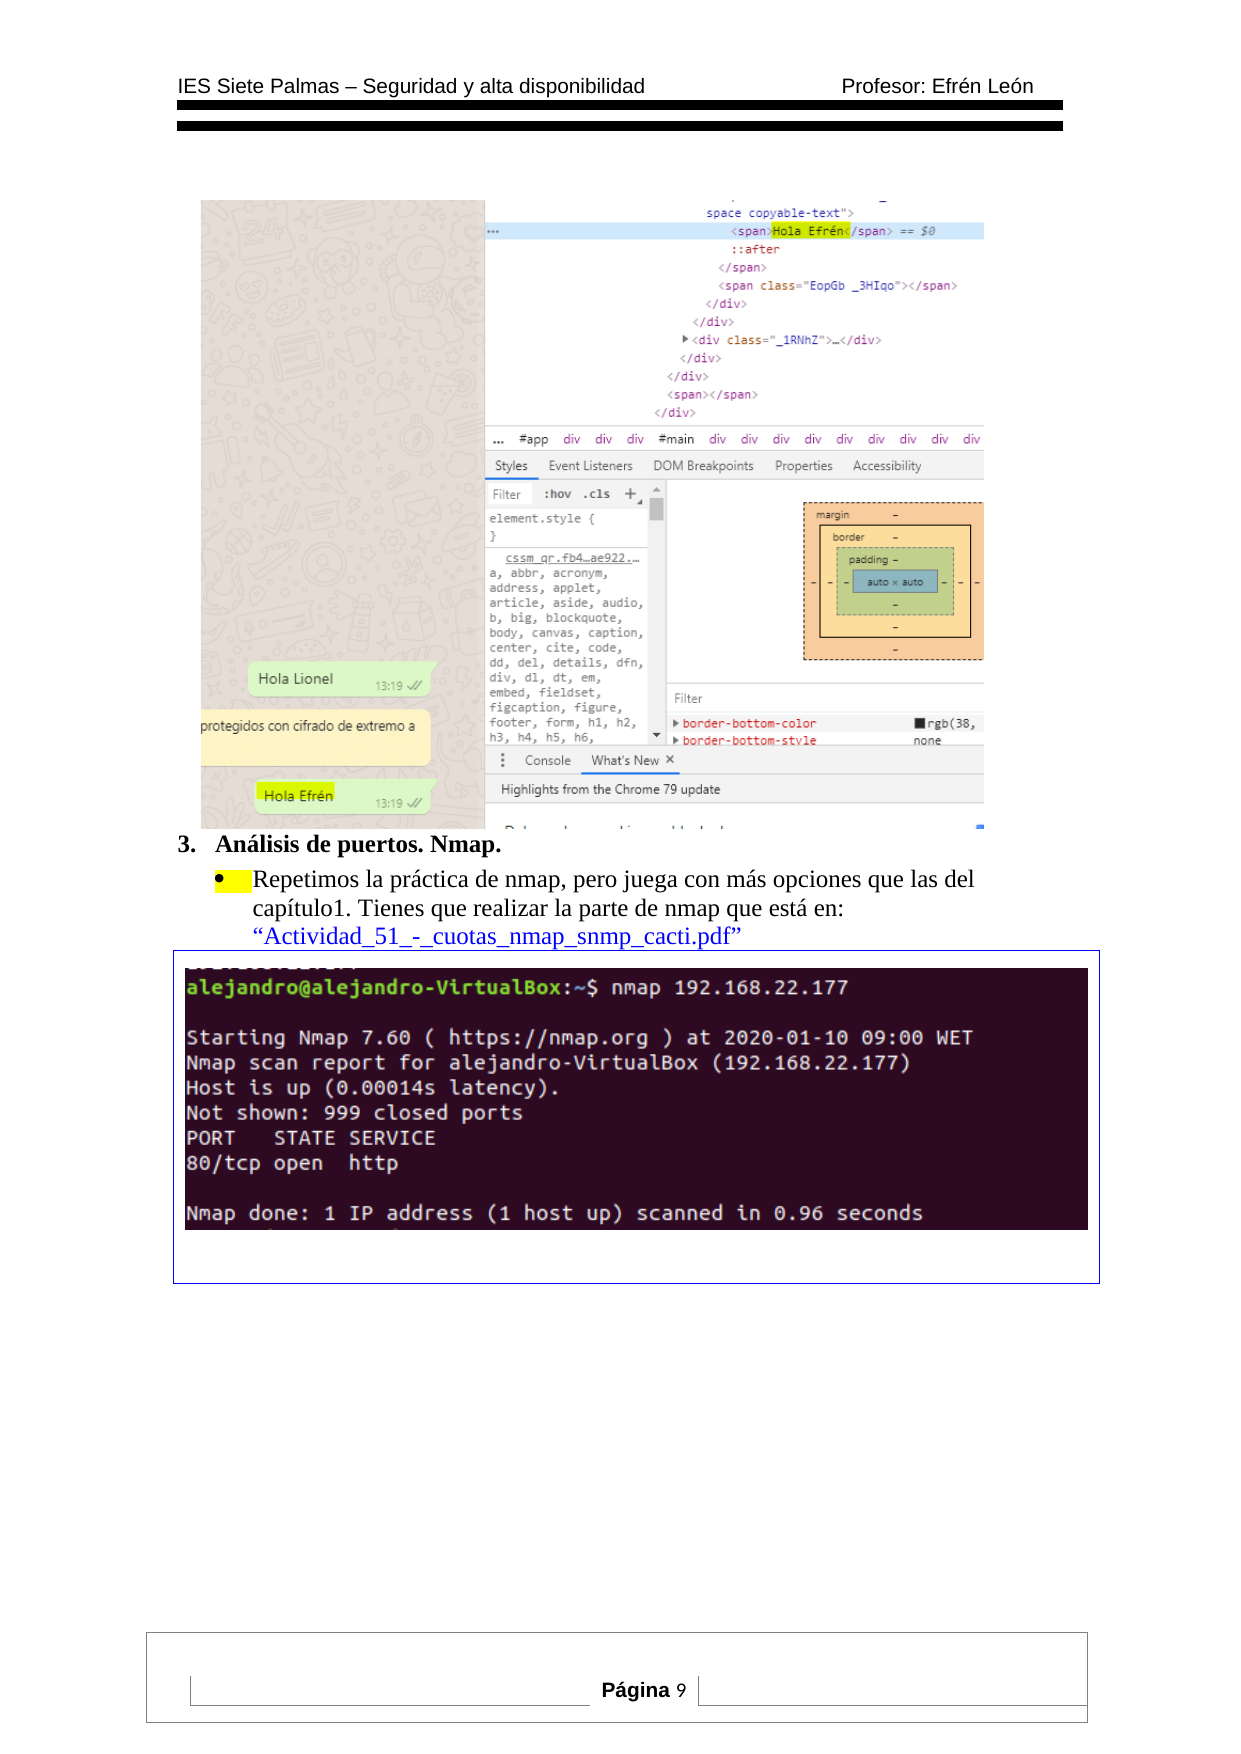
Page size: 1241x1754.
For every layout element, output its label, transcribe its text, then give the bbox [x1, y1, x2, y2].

subtitle Análisis de puertos. Nmap. [177, 188, 1063, 858]
text “Actividad_51_-_cuotas_nmap_snmp_cacti.pdf” [252, 921, 1063, 950]
table_header [174, 951, 1099, 1282]
picture [200, 200, 984, 829]
picture [185, 968, 1088, 1230]
list Repetimos la práctica de nmap, pero juega con más opciones que las del capítulo1. Tienes que realizar la parte de nmap que está en: [215, 864, 1063, 921]
